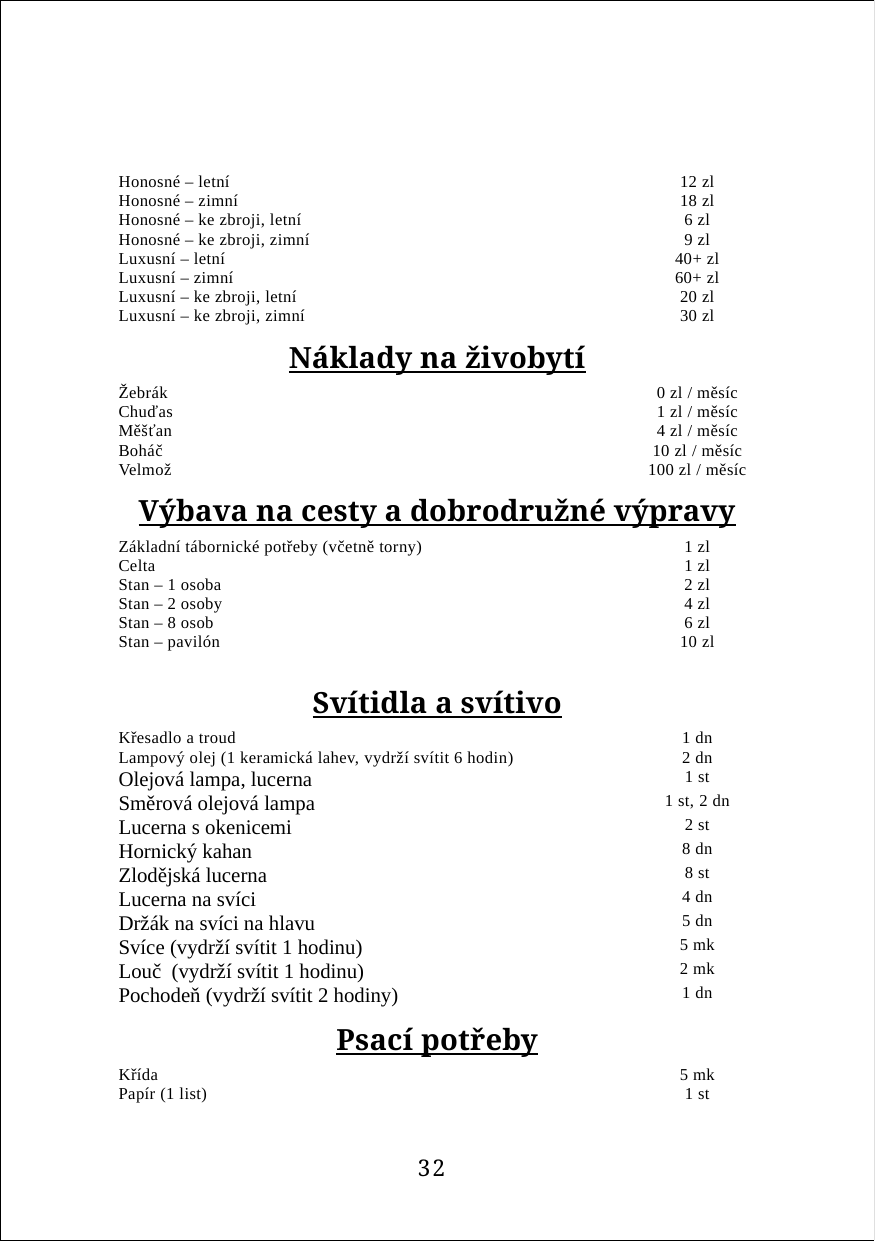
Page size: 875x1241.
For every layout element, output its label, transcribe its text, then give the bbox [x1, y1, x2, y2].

table_cell Pochodeň (vydrží svítit 2 hodiny) [118, 983, 638, 1007]
table_cell Lampový olej (1 keramická lahev, vydrží svítit 6 hodin) [118, 748, 638, 767]
table_cell 60+ zl [638, 268, 756, 287]
table_cell Měšťan [118, 421, 638, 440]
table_cell 6 zl [638, 613, 756, 632]
table_cell Honosné – letní [118, 172, 638, 191]
table_cell Žebrák [118, 383, 638, 402]
table_cell 10 zl [638, 632, 756, 651]
table_cell 5 dn [638, 911, 756, 935]
table_cell 4 dn [638, 887, 756, 911]
table_cell Základní tábornické potřeby (včetně torny) [118, 536, 638, 556]
table_cell 1 zl [638, 536, 756, 556]
table_cell Stan – 2 osoby [118, 594, 638, 613]
table_cell [638, 651, 756, 671]
table_cell 1 st, 2 dn [638, 791, 756, 815]
table_cell 5 mk [638, 1065, 756, 1084]
table_cell Stan – 8 osob [118, 613, 638, 632]
table_cell Psací potřeby [118, 1007, 756, 1065]
table_cell 4 zl / měsíc [638, 421, 756, 440]
table_cell 10 zl / měsíc [638, 440, 756, 459]
table_cell Zlodějská lucerna [118, 863, 638, 887]
table_cell Luxusní – zimní [118, 268, 638, 287]
table_cell Papír (1 list) [118, 1084, 638, 1103]
table_cell Křesadlo a troud [118, 728, 638, 747]
table_cell 8 dn [638, 839, 756, 863]
table_cell 1 dn [638, 728, 756, 747]
table_cell 40+ zl [638, 249, 756, 268]
table_cell Výbava na cesty a dobrodružné výpravy [118, 479, 756, 536]
table_cell 1 st [638, 767, 756, 791]
table_cell Svítidla a svítivo [118, 671, 756, 728]
table_cell Olejová lampa, lucerna [118, 767, 638, 791]
table_cell Náklady na živobytí [118, 325, 756, 383]
table_cell Honosné – zimní [118, 191, 638, 210]
table_cell 9 zl [638, 229, 756, 248]
table_cell 2 mk [638, 959, 756, 983]
table_cell Luxusní – letní [118, 249, 638, 268]
table_cell Velmož [118, 460, 638, 479]
table_cell 2 st [638, 815, 756, 839]
table_cell 1 zl / měsíc [638, 402, 756, 421]
table_cell 20 zl [638, 287, 756, 306]
table_cell [118, 651, 638, 671]
table_cell Louč (vydrží svítit 1 hodinu) [118, 959, 638, 983]
table_cell 12 zl [638, 172, 756, 191]
table_cell Hornický kahan [118, 839, 638, 863]
table_cell 2 zl [638, 575, 756, 594]
table_cell Lucerna s okenicemi [118, 815, 638, 839]
table_cell 8 st [638, 863, 756, 887]
table_cell Honosné – ke zbroji, letní [118, 210, 638, 229]
table_cell Luxusní – ke zbroji, zimní [118, 306, 638, 325]
table_cell 4 zl [638, 594, 756, 613]
table_cell Křída [118, 1065, 638, 1084]
table_cell Boháč [118, 440, 638, 459]
table_cell 6 zl [638, 210, 756, 229]
table_cell 18 zl [638, 191, 756, 210]
table_cell Držák na svíci na hlavu [118, 911, 638, 935]
table_cell Lucerna na svíci [118, 887, 638, 911]
table_cell 30 zl [638, 306, 756, 325]
table_cell 1 dn [638, 983, 756, 1007]
table_cell Směrová olejová lampa [118, 791, 638, 815]
table_cell Chuďas [118, 402, 638, 421]
table_cell Honosné – ke zbroji, zimní [118, 229, 638, 248]
table_cell 100 zl / měsíc [638, 460, 756, 479]
table_cell Celta [118, 556, 638, 575]
table_cell Luxusní – ke zbroji, letní [118, 287, 638, 306]
table_cell Stan – 1 osoba [118, 575, 638, 594]
table_cell 1 st [638, 1084, 756, 1103]
table_cell 1 zl [638, 556, 756, 575]
table_cell Svíce (vydrží svítit 1 hodinu) [118, 935, 638, 959]
table_cell 5 mk [638, 935, 756, 959]
table_cell 2 dn [638, 748, 756, 767]
table_cell Stan – pavilón [118, 632, 638, 651]
table_cell 0 zl / měsíc [638, 383, 756, 402]
